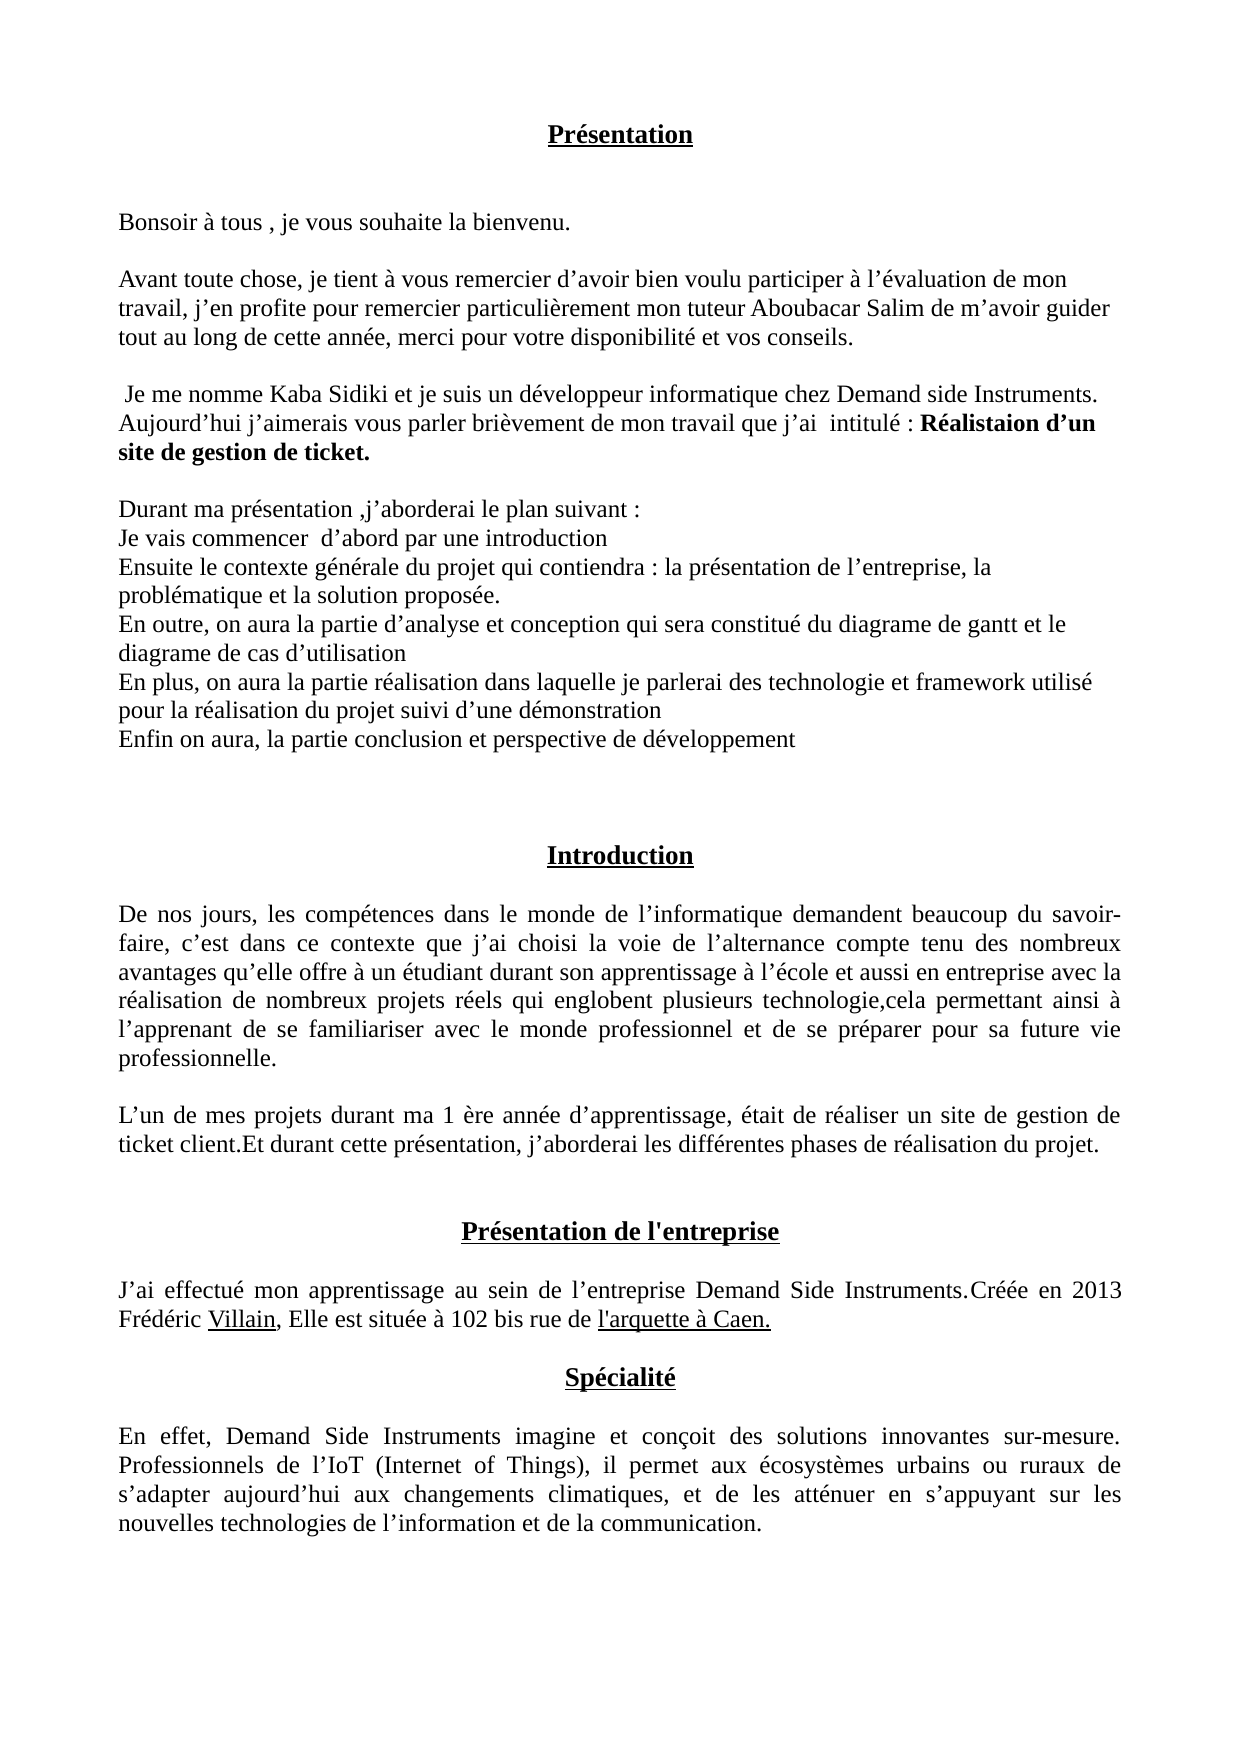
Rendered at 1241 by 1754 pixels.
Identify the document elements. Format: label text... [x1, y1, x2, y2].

text Ensuite le contexte générale du projet qui contiendra : la présentation de l’entreprise, la problématique et la solution proposée. [118, 552, 1122, 609]
text Introduction [118, 839, 1122, 870]
text L’un de mes projets durant ma 1 ère année d’apprentissage, était de réaliser un site de gestion de ticket client.Et durant cette présentation, j’aborderai les différentes phases de réalisation du projet. [118, 1100, 1122, 1158]
text Je me nomme Kaba Sidiki et je suis un développeur informatique chez Demand side Instruments. Aujourd’hui j’aimerais vous parler brièvement de mon travail que j’ai intitulé : Réalistaion d’un site de gestion de ticket. [118, 379, 1122, 466]
text Bonsoir à tous , je vous souhaite la bienvenu. [118, 207, 1122, 236]
text Je vais commencer d’abord par une introduction [118, 523, 1122, 552]
text De nos jours, les compétences dans le monde de l’informatique demandent beaucoup du savoir-faire, c’est dans ce contexte que j’ai choisi la voie de l’alternance compte tenu des nombreux avantages qu’elle offre à un étudiant durant son apprentissage à l’école et aussi en entreprise avec la réalisation de nombreux projets réels qui englobent plusieurs technologie,cela permettant ainsi à l’apprenant de se familiariser avec le monde professionnel et de se préparer pour sa future vie professionnelle. [118, 899, 1122, 1072]
text Avant toute chose, je tient à vous remercier d’avoir bien voulu participer à l’évaluation de mon travail, j’en profite pour remercier particulièrement mon tuteur Aboubacar Salim de m’avoir guider tout au long de cette année, merci pour votre disponibilité et vos conseils. [118, 264, 1122, 351]
text Durant ma présentation ,j’aborderai le plan suivant : [118, 494, 1122, 523]
text En effet, Demand Side Instruments imagine et conçoit des solutions innovantes sur-mesure. Professionnels de l’IoT (Internet of Things), il permet aux écosystèmes urbains ou ruraux de s’adapter aujourd’hui aux changements climatiques, et de les atténuer en s’appuyant sur les nouvelles technologies de l’information et de la communication. [118, 1421, 1122, 1536]
text Spécialité [118, 1362, 1122, 1393]
text J’ai effectué mon apprentissage au sein de l’entreprise Demand Side Instruments.Créée en 2013 Frédéric Villain, Elle est située à 102 bis rue de l'arquette à Caen. [118, 1275, 1122, 1333]
text Présentation [118, 118, 1122, 149]
text En plus, on aura la partie réalisation dans laquelle je parlerai des technologie et framework utilisé pour la réalisation du projet suivi d’une démonstration [118, 667, 1122, 724]
text Présentation de l'entreprise [118, 1215, 1122, 1247]
text Enfin on aura, la partie conclusion et perspective de développement [118, 724, 1122, 753]
text En outre, on aura la partie d’analyse et conception qui sera constitué du diagrame de gantt et le diagrame de cas d’utilisation [118, 609, 1122, 667]
